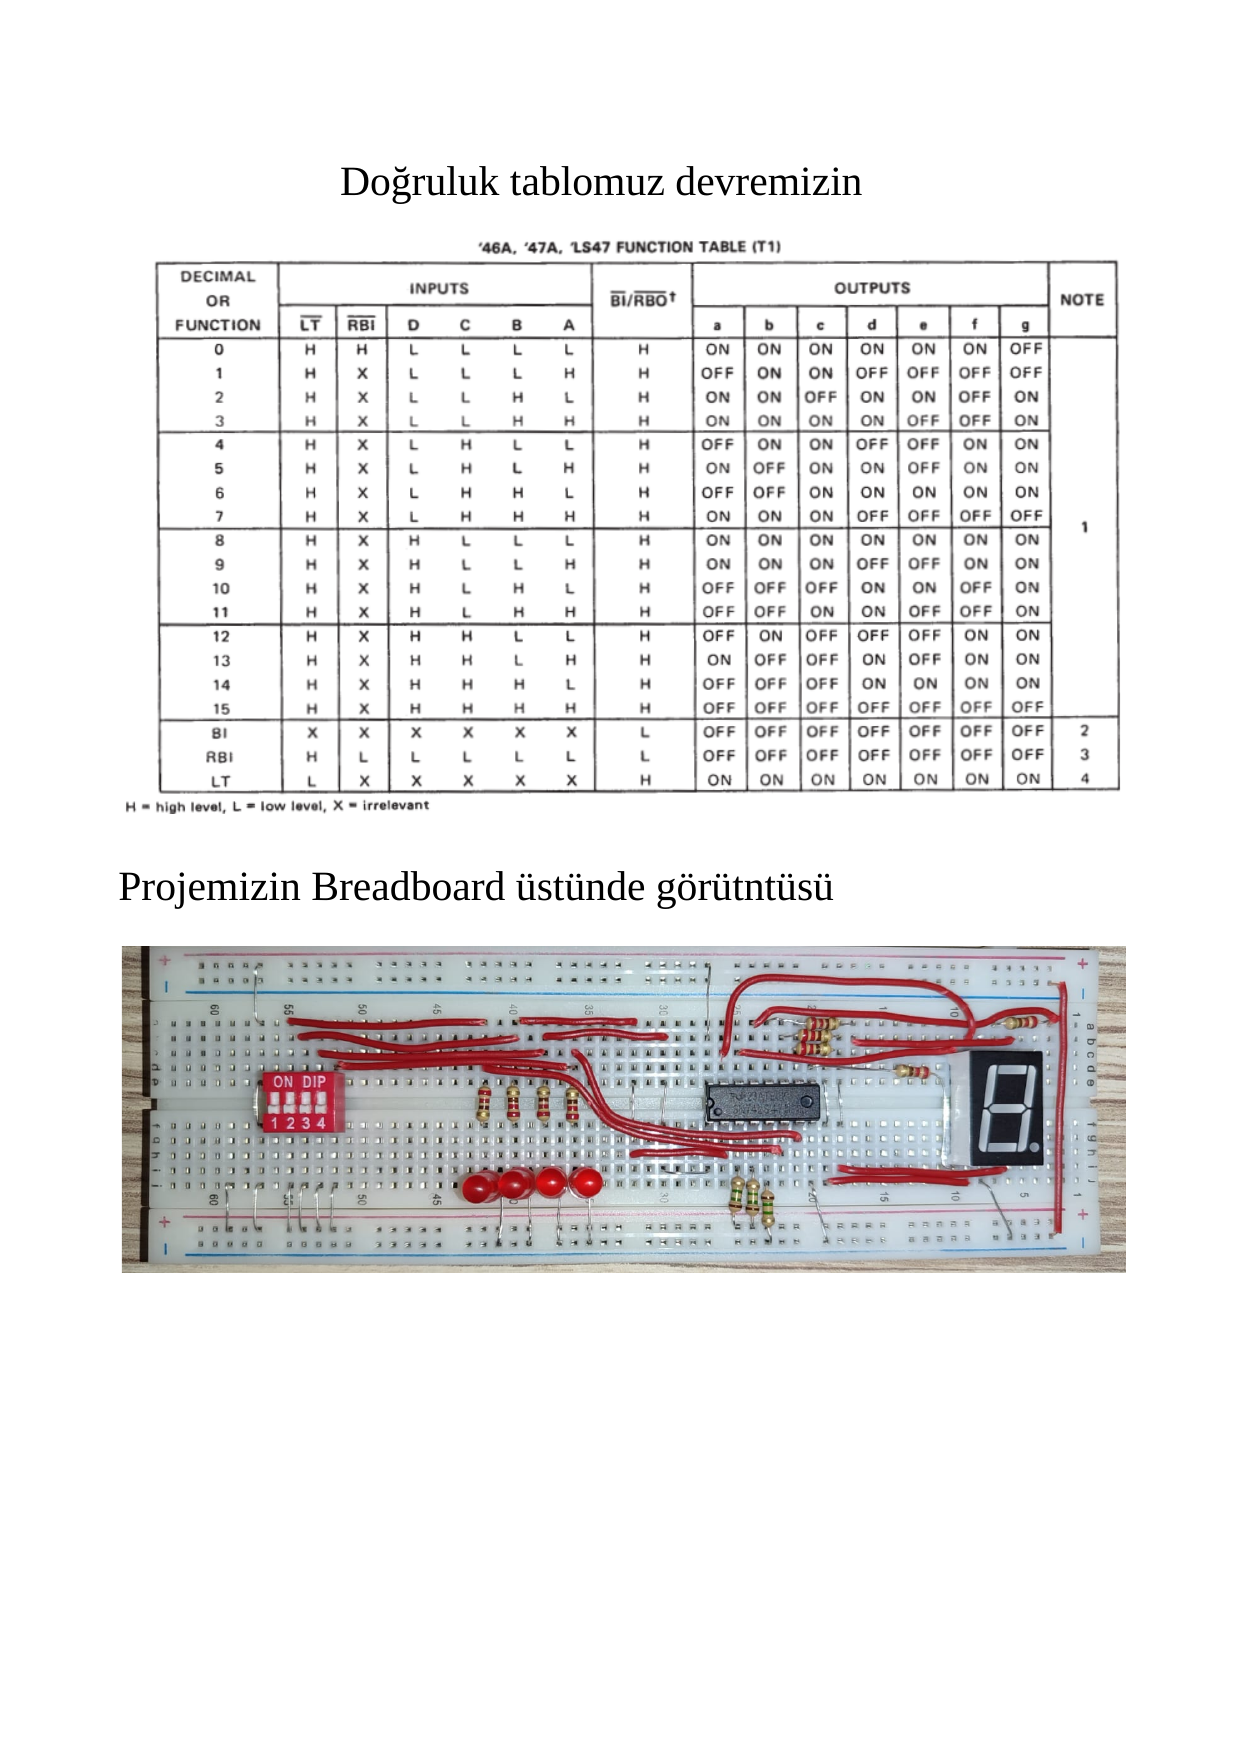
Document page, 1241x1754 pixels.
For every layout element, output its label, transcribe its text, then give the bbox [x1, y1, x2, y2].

text Doğruluk tablomuz devremizin [118, 156, 1122, 204]
picture [120, 225, 1121, 814]
text Projemizin Breadboard üstünde görütntüsü [118, 861, 1122, 909]
picture [121, 946, 1126, 1273]
